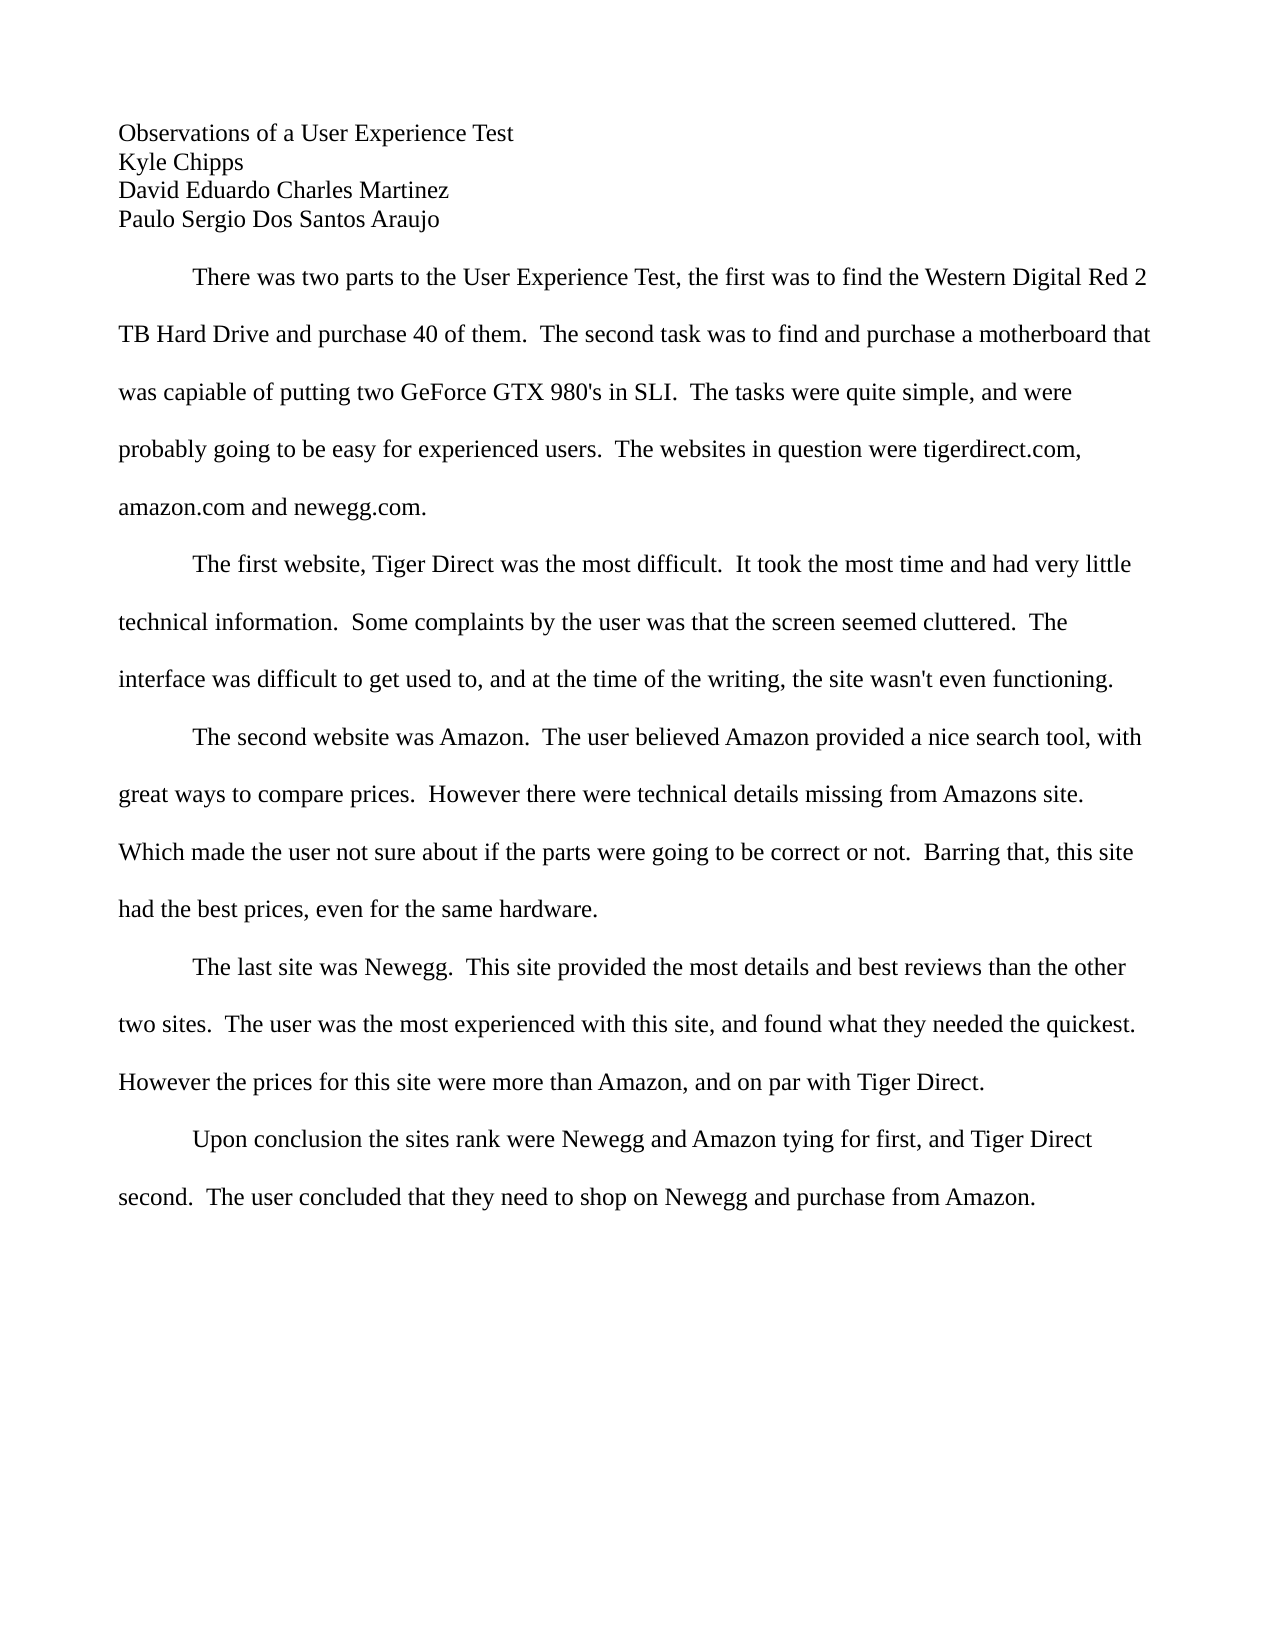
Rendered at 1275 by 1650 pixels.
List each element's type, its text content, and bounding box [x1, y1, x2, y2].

text Paulo Sergio Dos Santos Araujo [118, 204, 1157, 233]
text David Eduardo Charles Martinez [118, 176, 1157, 204]
text The first website, Tiger Direct was the most difficult. It took the most time and had very little technical information. Some complaints by the user was that the screen seemed cluttered. The interface was difficult to get used to, and at the time of the writing, the site wasn't even functioning. [118, 549, 1157, 693]
text The last site was Newegg. This site provided the most details and best reviews than the other two sites. The user was the most experienced with this site, and found what they needed the quickest. However the prices for this site were more than Amazon, and on par with Tiger Direct. [118, 952, 1157, 1096]
text Observations of a User Experience Test [118, 118, 1157, 147]
text Kyle Chipps [118, 147, 1157, 176]
text Upon conclusion the sites rank were Newegg and Amazon tying for first, and Tiger Direct second. The user concluded that they need to shop on Newegg and purchase from Amazon. [118, 1124, 1157, 1211]
text The second website was Amazon. The user believed Amazon provided a nice search tool, with great ways to compare prices. However there were technical details missing from Amazons site. Which made the user not sure about if the parts were going to be correct or not. Barring that, this site had the best prices, even for the same hardware. [118, 722, 1157, 923]
text There was two parts to the User Experience Test, the first was to find the Western Digital Red 2 TB Hard Drive and purchase 40 of them. The second task was to find and purchase a motherboard that was capiable of putting two GeForce GTX 980's in SLI. The tasks were quite simple, and were probably going to be easy for experienced users. The websites in question were tigerdirect.com, amazon.com and newegg.com. [118, 262, 1157, 521]
